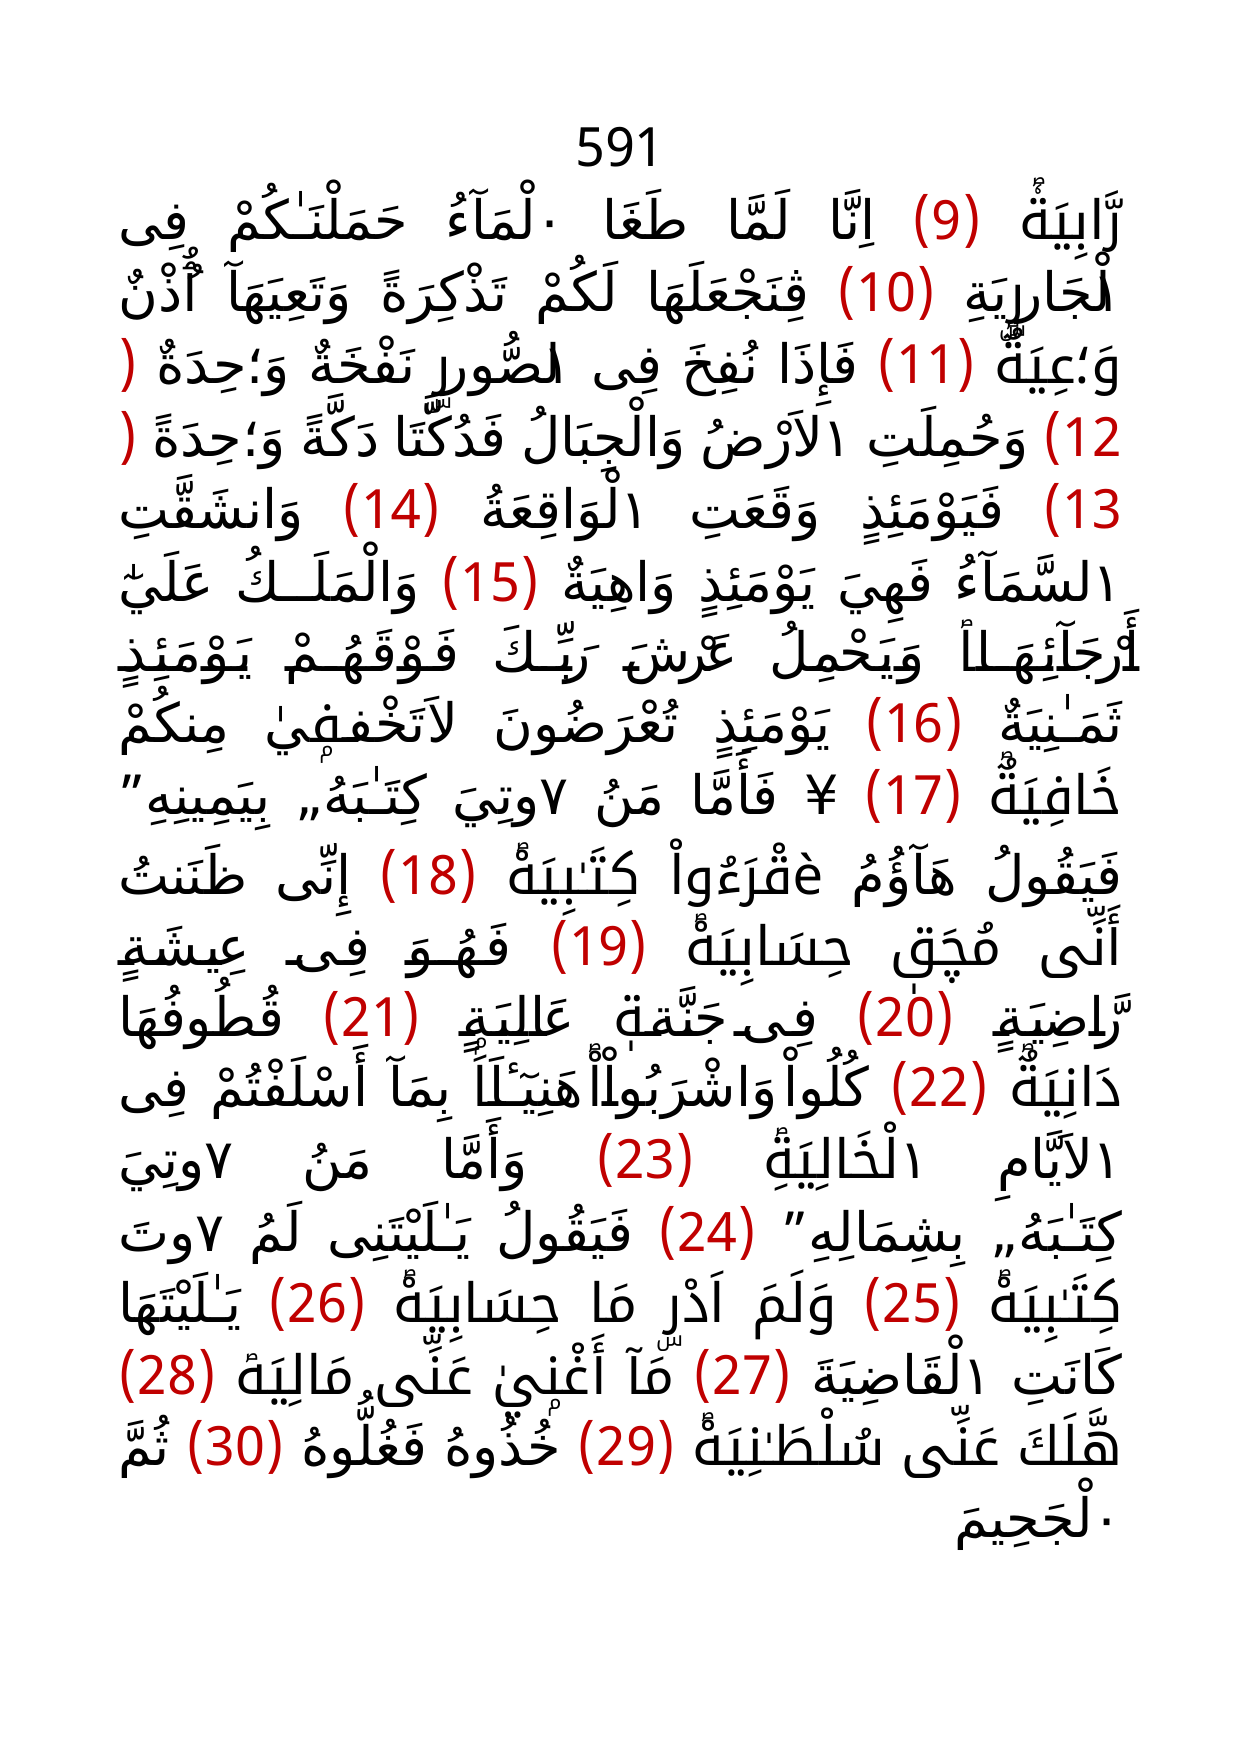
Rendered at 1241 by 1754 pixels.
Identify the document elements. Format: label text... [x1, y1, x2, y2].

text رَّابِيَةٗؐ (9) اِنَّا لَمَّا طَغَا ۰لْمَآءُ حَمَلْنَـٰكُمْ فِى ۱لْجَارۣيَةِ (10) ڤِنَجْعَلَهَا لَكُمْ تَذْكِرَةً وَتَعِيَهَآ ٱُذْنٌ وَ؛عِيَةٌؐ (11) فَإِذَا نُفِخَ فِى ۱لصُّورۣ نَفْخَةٌ وَ؛حِدَةٌ (12) وَحُمِلَتِ ۱لاَرْضُ وَالْجِبَالُ فَدُكَّتَا دَكَّةً وَ؛حِدَةً (13) فَيَوْمَئِذٍ وَقَعَتِ ۱لْوَاقِعَةُ (14) وَانشَقَّتِ ۱لسَّمَآءُ فَهِيَ يَوْمَئِذٍ وَاهِيَةٌ (15) وَالْمَلَــكُ عَلَيٰٓ أَرْجَآئِهَاؐ وَيَحْمِلُ عَرْشَ رَبِّــكَ فَوْقَهُمْ يَوْمَئِذٍ ثَمَـٰنِيَةٌ (16) يَوْمَئِذٍ تُعْرَضُونَ لاَ تَخْفۭيٰ مِنكُمْ خَافِيَةٌؐ (17) ¥ فَأَمَّا مَنُ ۷وتِيَ كِتَـٰبَهُ„ بِيَمِينِهِ” فَيَقُولُ هَآؤُمُ èقْرَءُواْ كِتَـٰبِيَهْؐ (18) إِنِّى ظَنَنتُ أَنِّى مُچَقٖ حِسَابِيَهْؐ (19) فَهُوَ فِى عِيشَةٍ رَّاضِيَةٍ (20) فِى جَنَّةٖ عَالِيَةٍ (21) قُطُوفُهَا دَانِيَةٌؐ (22) كُلُواْ وَاشْرَبُواْؐ هَنِيٓـٔاَۢ بِمَآ أَسْلَفْتُمْ فِى ۱لاَيَّامِ ۱لْخَالِيَةِؐ (23) وَأَمَّا مَنُ ۷وتِيَ كِتَـٰبَهُ„ بِشِمَالِهِ” (24) فَيَقُولُ يَـٰلَيْتَنِى لَمُ ۷وتَ كِتَـٰبِيَهْؐ (25) وَلَمَ اَدْرۣ مَا حِسَابِيَهْؐ (26) يَـٰلَيْتَهَا كَانَتِ ۱لْقَاضِيَةَ (27) مَآ أَغْنۭيٰ عَنِّى مَالِيَهؐ (28) هَّلَكَ عَنِّى سُلْطَـٰنِيَهْؐ (29) خُذُوهُ فَغُلُّوهُ (30) ثُمَّ ۰لْجَحِيمَ [118, 189, 1122, 1559]
text 591 [118, 118, 1122, 189]
